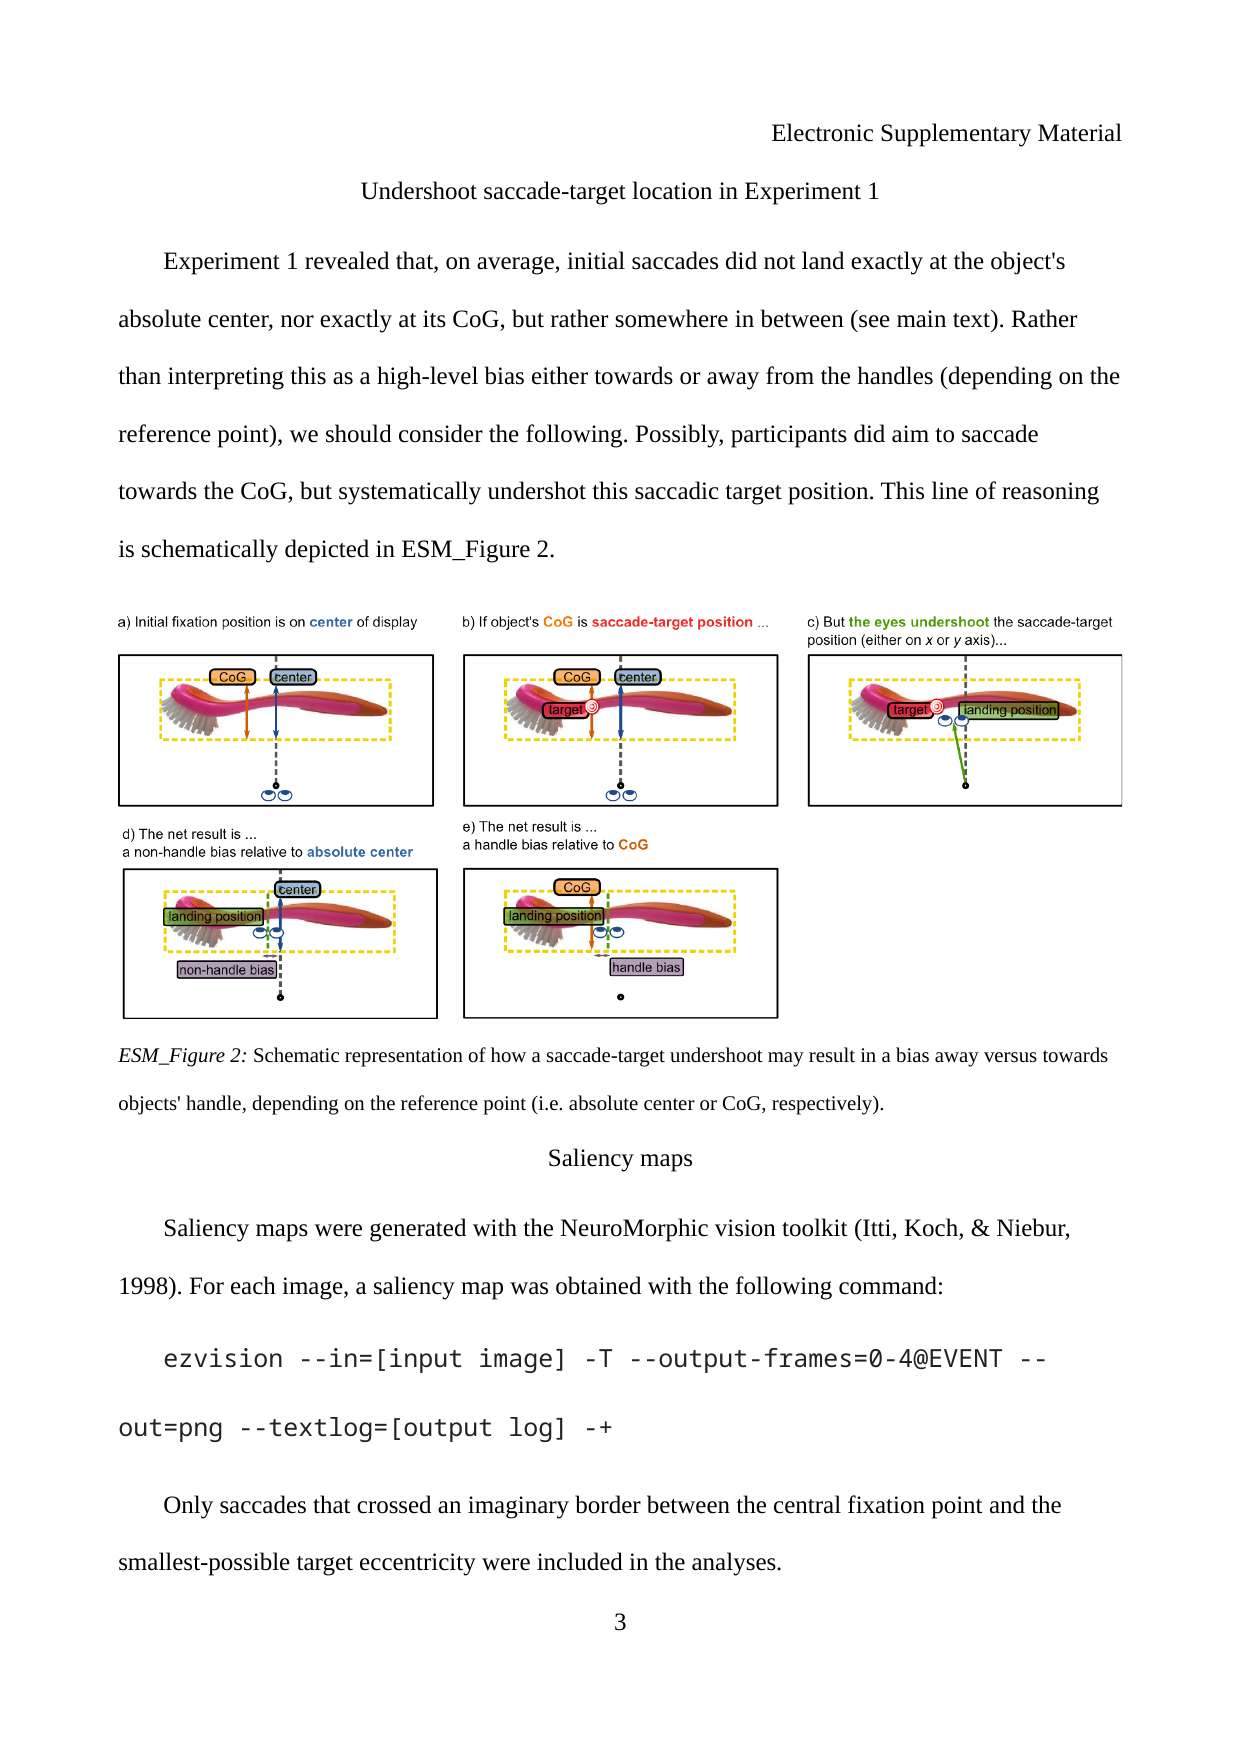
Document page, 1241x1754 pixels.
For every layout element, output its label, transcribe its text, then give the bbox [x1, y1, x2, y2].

subtitle Undershoot saccade-target location in Experiment 1 [118, 176, 1122, 205]
text ezvision --in=[input image] -T --output-frames=0-4@EVENT --out=png --textlog=[output log] -+ [118, 1341, 1122, 1443]
text Only saccades that crossed an imaginary border between the central fixation point and the smallest-possible target eccentricity were included in the analyses. [118, 1490, 1122, 1576]
text ESM_Figure 2: Schematic representation of how a saccade-target undershoot may result in a bias away versus towards objects' handle, depending on the reference point (i.e. absolute center or CoG, respectively). [118, 1019, 1122, 1115]
subtitle Experiment 1 revealed that, on average, initial saccades did not land exactly at the object's absolute center, nor exactly at its CoG, but rather somewhere in between (see main text). Rather than interpreting this as a high-level bias either towards or away from the handles (depending on the reference point), we should consider the following. Possibly, participants did aim to saccade towards the CoG, but systematically undershot this saccadic target position. This line of reasoning is schematically depicted in ESM_Figure 2. [118, 246, 1122, 563]
text Saliency maps were generated with the NeuroMorphic vision toolkit (Itti, Koch, & Niebur, 1998). For each image, a saliency map was obtained with the following command: [118, 1213, 1122, 1300]
subtitle Saliency maps [118, 1115, 1122, 1172]
subtitle [118, 604, 1122, 616]
picture [118, 616, 1123, 1019]
